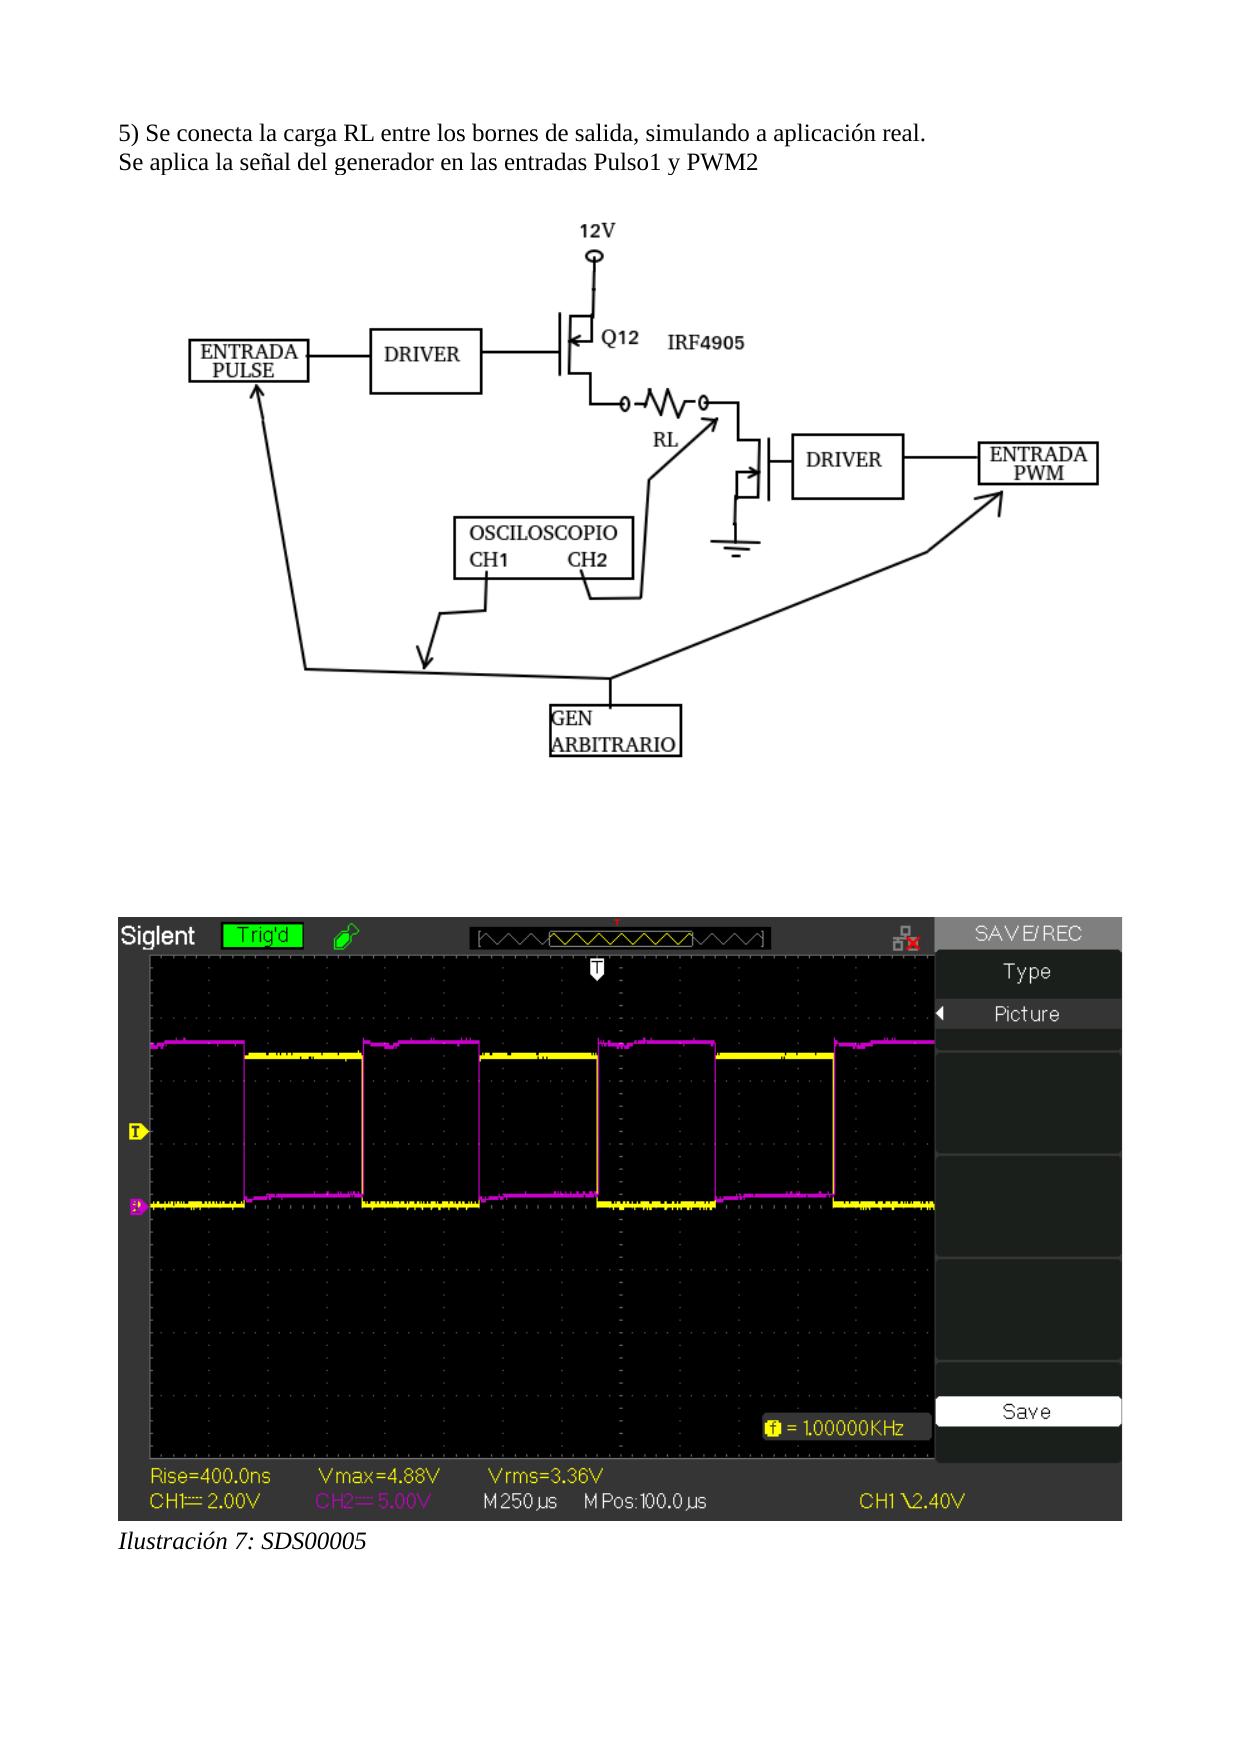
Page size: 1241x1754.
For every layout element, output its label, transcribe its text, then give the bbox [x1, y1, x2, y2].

text 5) Se conecta la carga RL entre los bornes de salida, simulando a aplicación real. [118, 118, 1122, 147]
text Ilustración 7: SDS00005 [118, 1521, 1122, 1554]
picture [118, 175, 1123, 820]
picture [118, 917, 1123, 1521]
text Se aplica la señal del generador en las entradas Pulso1 y PWM2 [118, 147, 1122, 175]
